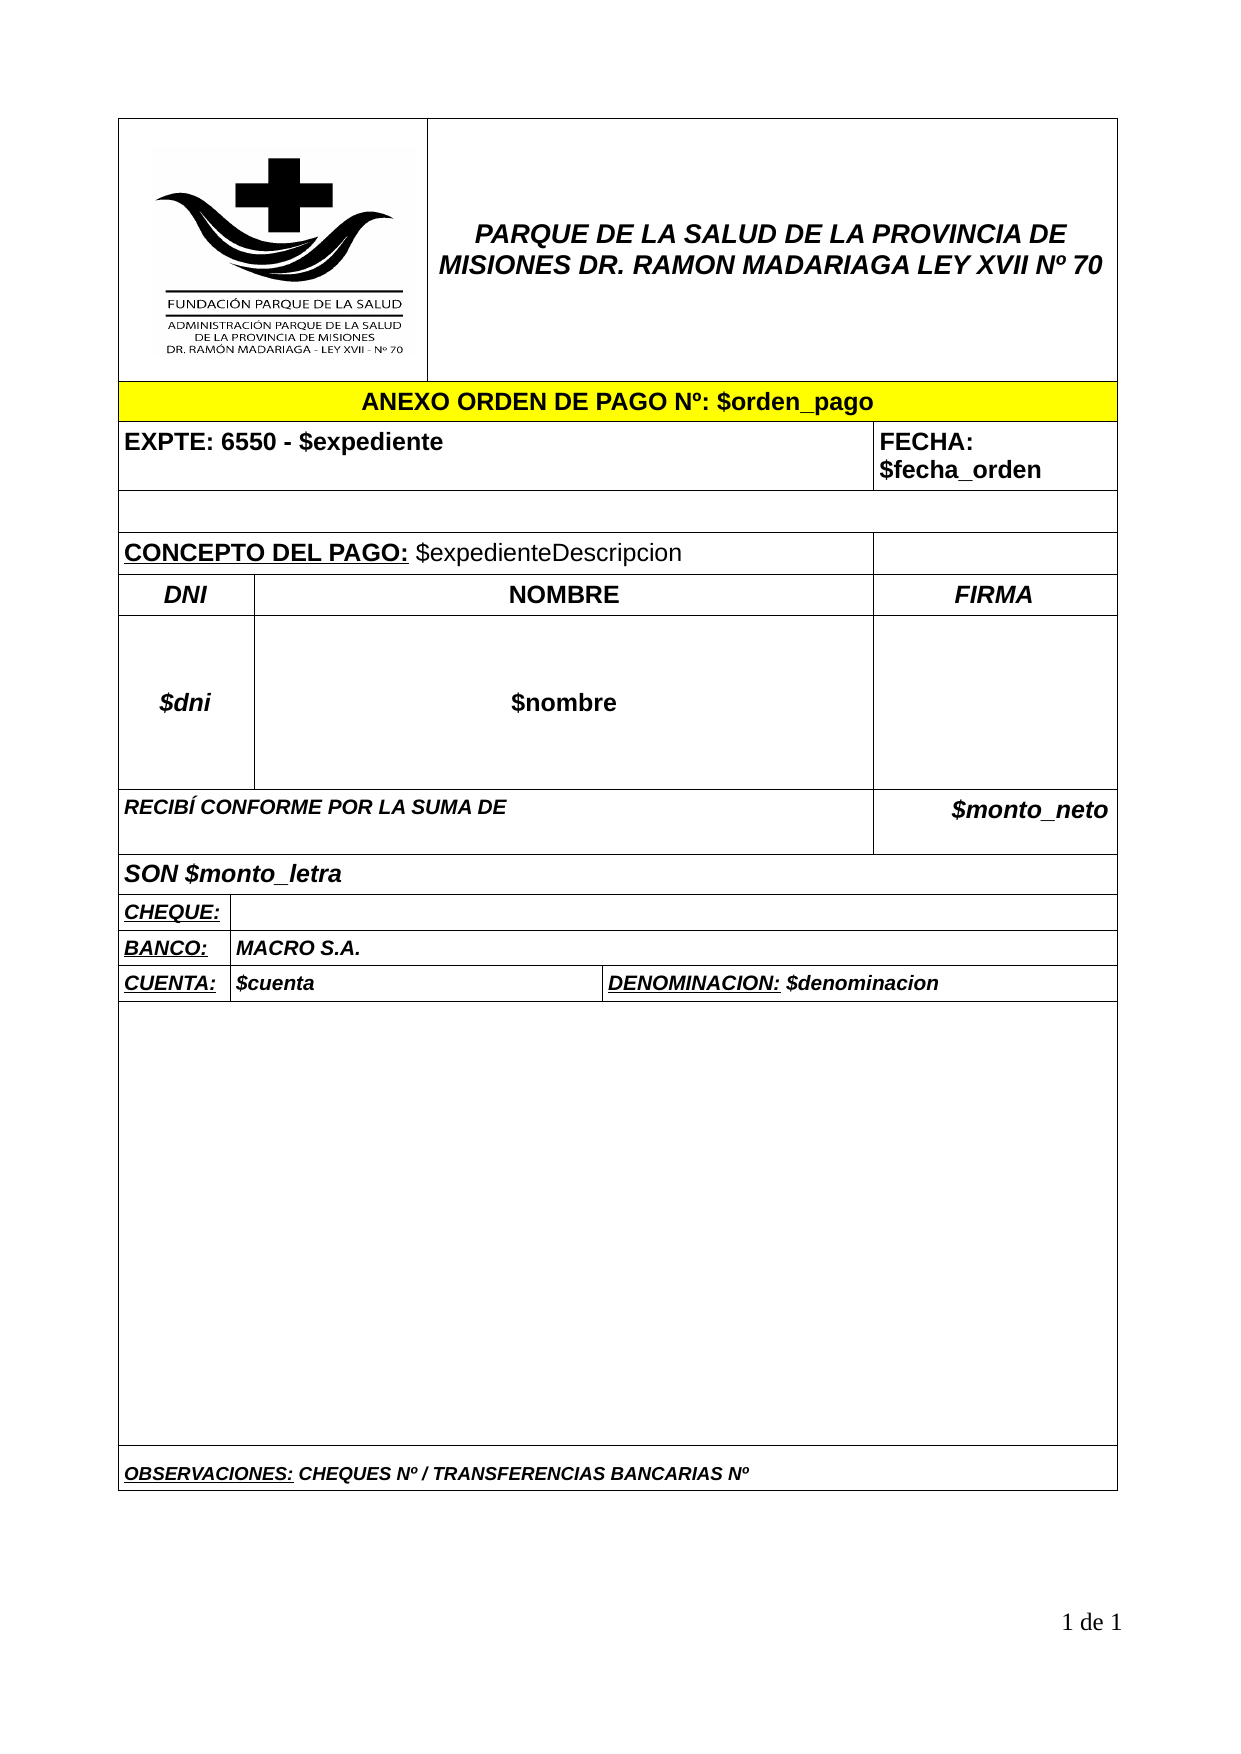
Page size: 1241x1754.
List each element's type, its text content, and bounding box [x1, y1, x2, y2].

table_cell [874, 616, 1117, 789]
table_cell [119, 1002, 1117, 1445]
table_header PARQUE DE LA SALUD DE LA PROVINCIA DE MISIONES DR. RAMON MADARIAGA LEY XVII Nº 70 [428, 119, 1117, 381]
table_cell $monto_neto [874, 790, 1117, 854]
table_cell BANCO: [119, 931, 230, 965]
table_cell OBSERVACIONES: CHEQUES Nº / TRANSFERENCIAS BANCARIAS Nº [119, 1446, 1117, 1490]
table_cell MACRO S.A. [231, 931, 1117, 965]
table_cell DENOMINACION: $denominacion [603, 966, 1117, 1001]
table_cell FIRMA [874, 575, 1117, 615]
table_cell $nombre [255, 616, 873, 789]
table_cell [119, 491, 1117, 532]
table_cell $cuenta [231, 966, 602, 1001]
table_cell CONCEPTO DEL PAGO: $expedienteDescripcion [119, 533, 873, 574]
table_header [119, 119, 427, 381]
table_cell NOMBRE [255, 575, 873, 615]
table_cell EXPTE: 6550 - $expediente [119, 422, 873, 490]
table_cell CUENTA: [119, 966, 230, 1001]
table_cell $dni [119, 616, 254, 789]
table_cell SON $monto_letra [119, 855, 1117, 894]
table_cell [874, 533, 1117, 574]
table_cell DNI [119, 575, 254, 615]
table_cell ANEXO ORDEN DE PAGO Nº: $orden_pago [119, 382, 1117, 421]
table_cell RECIBÍ CONFORME POR LA SUMA DE [119, 790, 873, 854]
table_cell FECHA: $fecha_orden [874, 422, 1117, 490]
table_cell CHEQUE: [119, 895, 230, 929]
table_cell [231, 895, 1117, 929]
